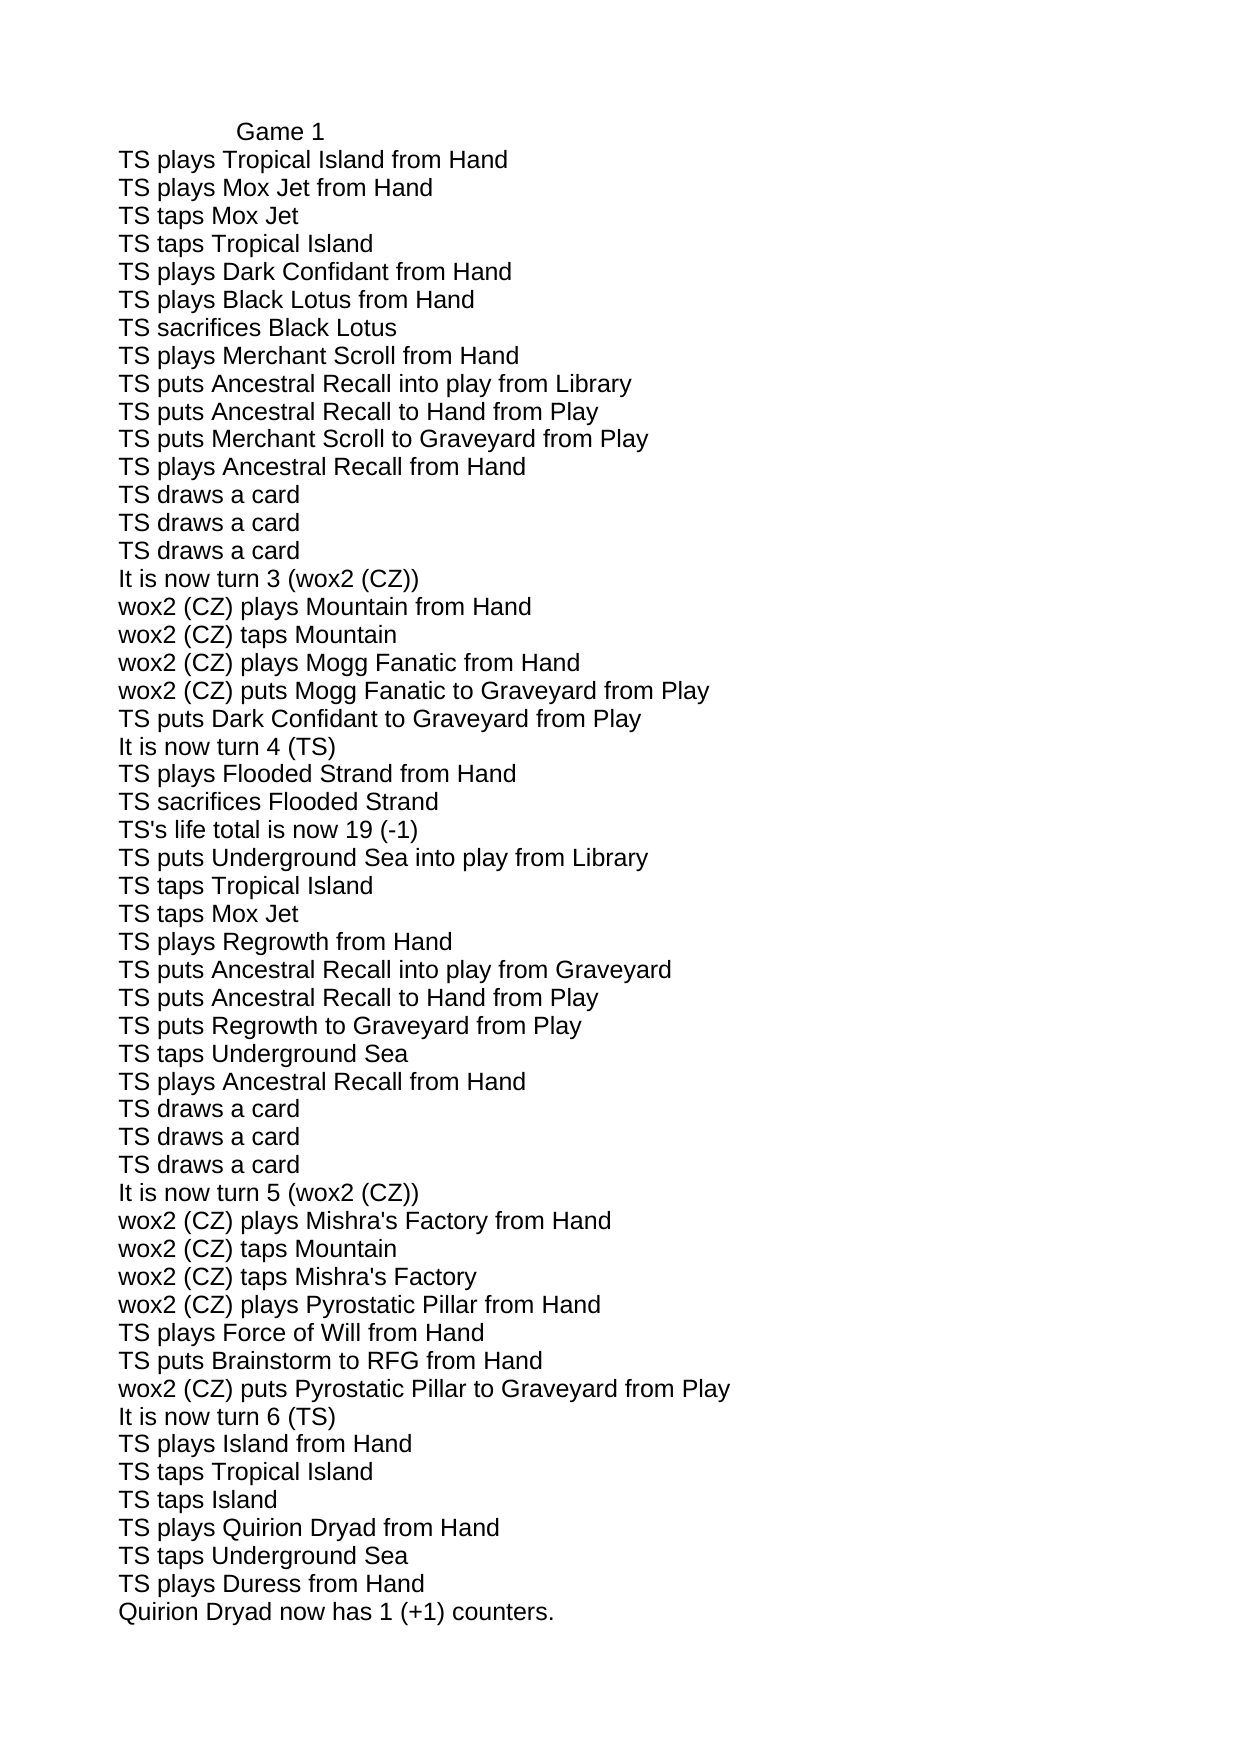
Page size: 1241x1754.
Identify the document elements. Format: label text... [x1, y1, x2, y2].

text TS plays Quirion Dryad from Hand [118, 1514, 1122, 1542]
text TS puts Ancestral Recall into play from Library [118, 369, 1122, 397]
text TS plays Dark Confidant from Hand [118, 258, 1122, 286]
text It is now turn 5 (wox2 (CZ)) [118, 1179, 1122, 1207]
text TS puts Ancestral Recall to Hand from Play [118, 983, 1122, 1011]
text TS sacrifices Black Lotus [118, 313, 1122, 341]
text TS plays Tropical Island from Hand [118, 146, 1122, 174]
text TS puts Ancestral Recall to Hand from Play [118, 397, 1122, 425]
text TS puts Regrowth to Graveyard from Play [118, 1011, 1122, 1039]
text wox2 (CZ) plays Mogg Fanatic from Hand [118, 648, 1122, 676]
text TS puts Underground Sea into play from Library [118, 844, 1122, 872]
text wox2 (CZ) taps Mountain [118, 621, 1122, 648]
text It is now turn 6 (TS) [118, 1402, 1122, 1430]
text It is now turn 3 (wox2 (CZ)) [118, 565, 1122, 593]
text wox2 (CZ) taps Mountain [118, 1235, 1122, 1263]
text TS plays Merchant Scroll from Hand [118, 341, 1122, 369]
text TS taps Tropical Island [118, 1458, 1122, 1486]
text TS plays Force of Will from Hand [118, 1318, 1122, 1346]
text It is now turn 4 (TS) [118, 732, 1122, 760]
text TS draws a card [118, 1095, 1122, 1123]
text wox2 (CZ) plays Mountain from Hand [118, 593, 1122, 621]
text TS draws a card [118, 509, 1122, 537]
text TS draws a card [118, 537, 1122, 565]
text TS sacrifices Flooded Strand [118, 788, 1122, 816]
text Game 1 [118, 118, 1122, 146]
text TS puts Dark Confidant to Graveyard from Play [118, 704, 1122, 732]
text TS plays Black Lotus from Hand [118, 286, 1122, 313]
text wox2 (CZ) plays Pyrostatic Pillar from Hand [118, 1291, 1122, 1318]
text TS's life total is now 19 (-1) [118, 816, 1122, 844]
text wox2 (CZ) puts Pyrostatic Pillar to Graveyard from Play [118, 1374, 1122, 1402]
text TS puts Ancestral Recall into play from Graveyard [118, 956, 1122, 983]
text Quirion Dryad now has 1 (+1) counters. [118, 1598, 1122, 1626]
text TS puts Merchant Scroll to Graveyard from Play [118, 425, 1122, 453]
text TS plays Ancestral Recall from Hand [118, 1067, 1122, 1095]
text TS puts Brainstorm to RFG from Hand [118, 1346, 1122, 1374]
text TS plays Island from Hand [118, 1430, 1122, 1458]
text wox2 (CZ) puts Mogg Fanatic to Graveyard from Play [118, 676, 1122, 704]
text TS draws a card [118, 481, 1122, 509]
text wox2 (CZ) taps Mishra's Factory [118, 1263, 1122, 1291]
text TS taps Tropical Island [118, 230, 1122, 258]
text TS taps Underground Sea [118, 1542, 1122, 1570]
text TS plays Flooded Strand from Hand [118, 760, 1122, 788]
text TS taps Mox Jet [118, 202, 1122, 230]
text TS plays Mox Jet from Hand [118, 174, 1122, 202]
text TS draws a card [118, 1123, 1122, 1151]
text TS plays Ancestral Recall from Hand [118, 453, 1122, 481]
text TS draws a card [118, 1151, 1122, 1179]
text TS taps Mox Jet [118, 900, 1122, 928]
text TS taps Tropical Island [118, 872, 1122, 900]
text TS taps Underground Sea [118, 1039, 1122, 1067]
text TS taps Island [118, 1486, 1122, 1514]
text wox2 (CZ) plays Mishra's Factory from Hand [118, 1207, 1122, 1235]
text TS plays Regrowth from Hand [118, 928, 1122, 956]
text TS plays Duress from Hand [118, 1570, 1122, 1598]
